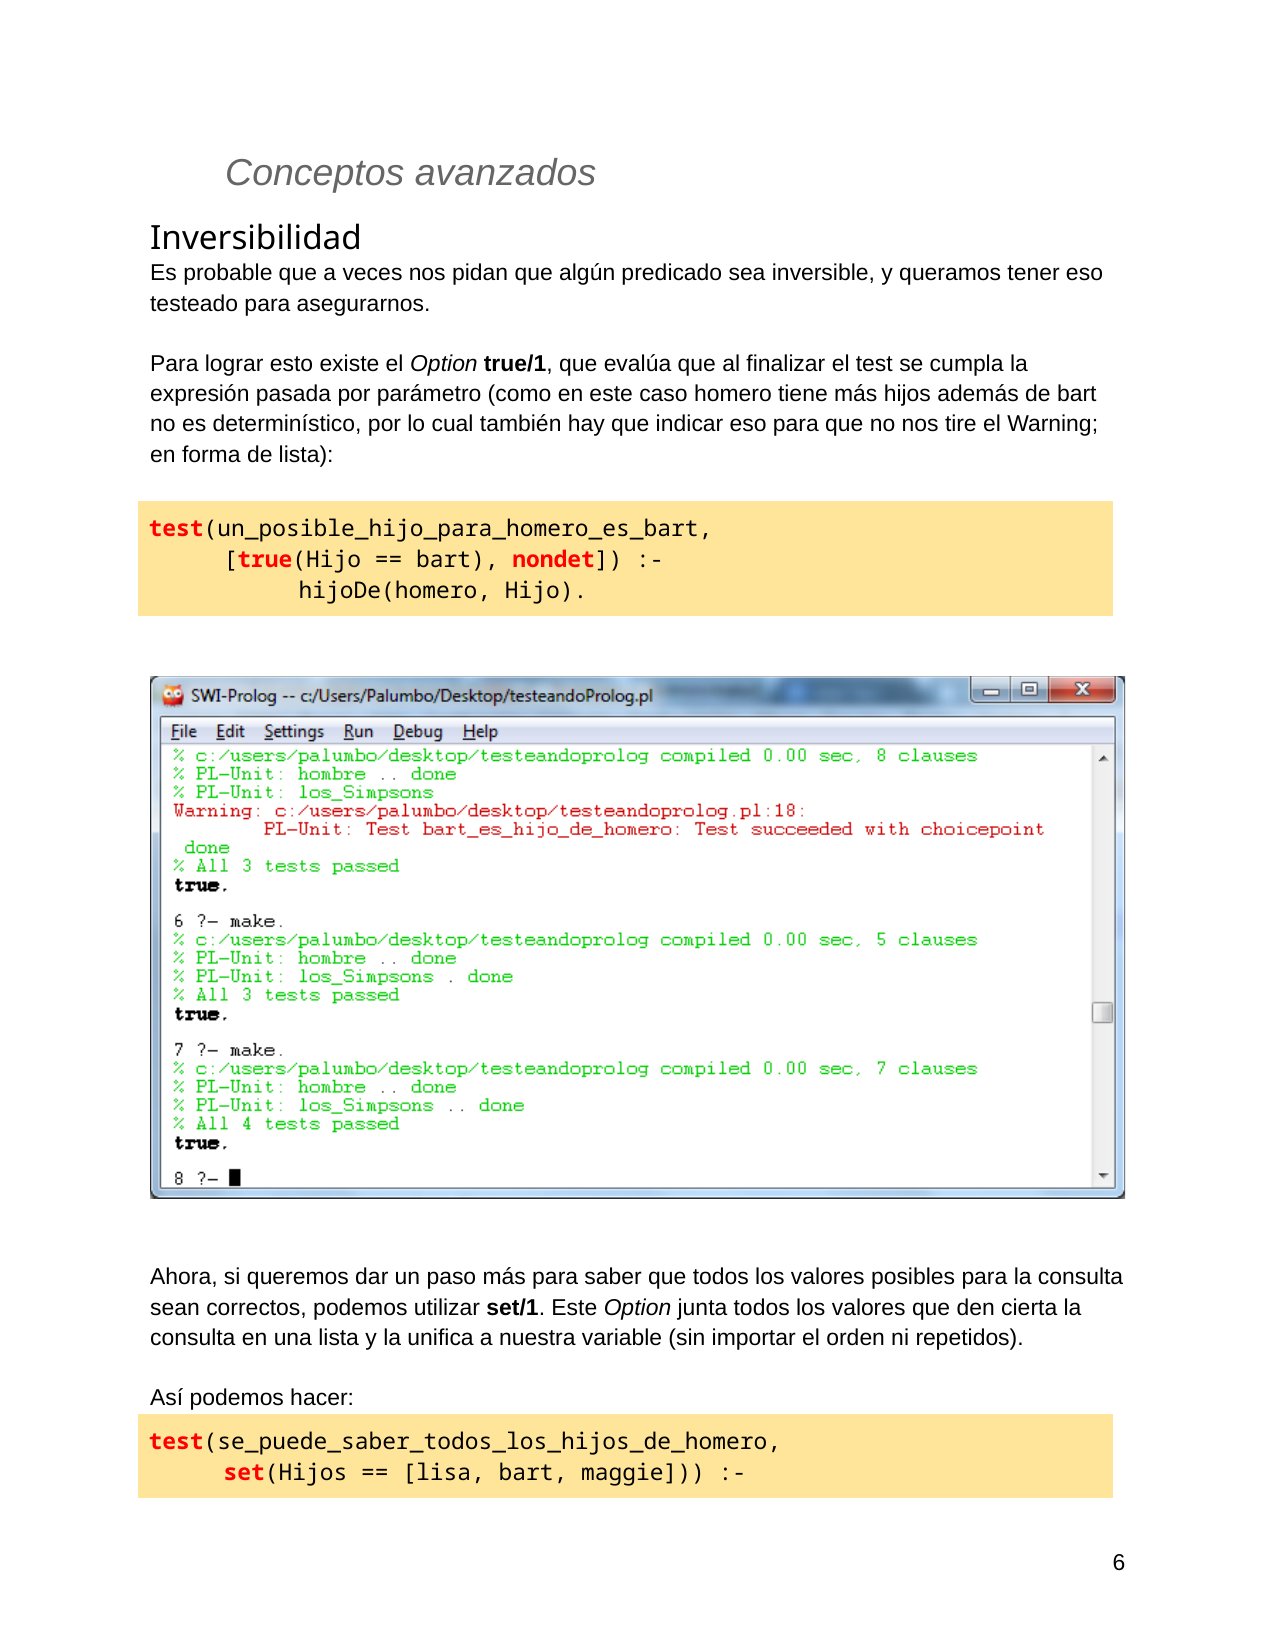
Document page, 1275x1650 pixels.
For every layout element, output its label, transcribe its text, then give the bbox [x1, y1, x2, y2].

text Así podemos hacer: [150, 1384, 1125, 1410]
text Ahora, si queremos dar un paso más para saber que todos los valores posibles para la consulta sean correctos, podemos utilizar set/1. Este Option junta todos los valores que den cierta la consulta en una lista y la unifica a nuestra variable (sin importar el orden ni repetidos). [150, 1263, 1125, 1350]
text Es probable que a veces nos pidan que algún predicado sea inversible, y queramos tener eso testeado para asegurarnos. [150, 259, 1125, 316]
text Para lograr esto existe el Option true/1, que evalúa que al finalizar el test se cumpla la expresión pasada por parámetro (como en este caso homero tiene más hijos además de bart no es determinístico, por lo cual también hay que indicar eso para que no nos tire el Warning; en forma de lista): [150, 350, 1125, 467]
table_header test(se_puede_saber_todos_los_hijos_de_homero, set(Hijos == [lisa, bart, maggie])) :- [138, 1414, 1113, 1498]
subtitle Inversibilidad [150, 214, 1125, 259]
table_header test(un_posible_hijo_para_homero_es_bart, [true(Hijo == bart), nondet]) :- hijoDe(homero, Hijo). [138, 501, 1113, 616]
picture [150, 676, 1125, 1199]
subtitle Conceptos avanzados [225, 150, 1125, 193]
